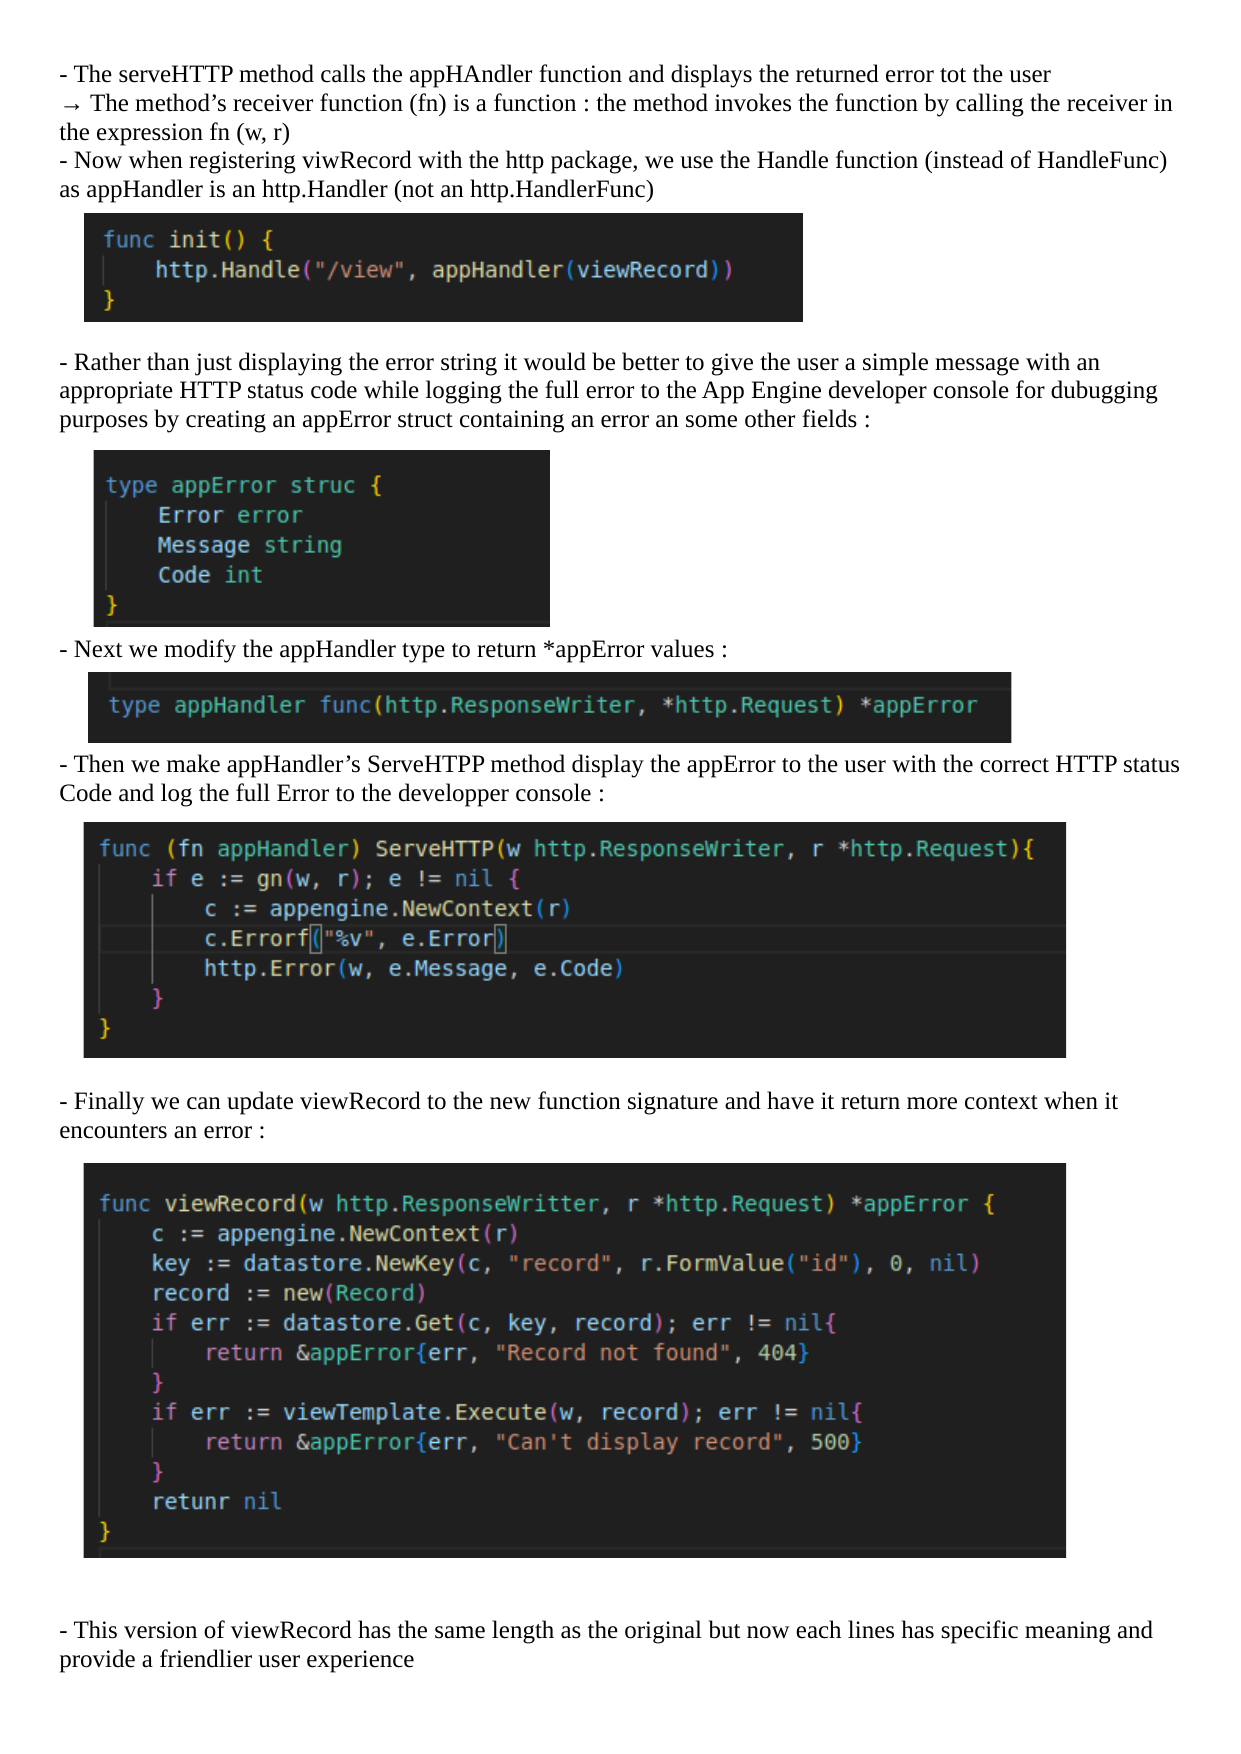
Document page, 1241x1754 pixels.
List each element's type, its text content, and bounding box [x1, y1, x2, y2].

text → The method’s receiver function (fn) is a function : the method invokes the function by calling the receiver in the expression fn (w, r) [59, 88, 1181, 145]
picture [93, 450, 550, 627]
picture [88, 672, 1012, 743]
text - Now when registering viwRecord with the http package, we use the Handle function (instead of HandleFunc) as appHandler is an http.Handler (not an http.HandlerFunc) [59, 145, 1181, 203]
text - Finally we can update viewRecord to the new function signature and have it return more context when it encounters an error : [59, 1086, 1181, 1143]
text - The serveHTTP method calls the appHAndler function and displays the returned error tot the user [59, 59, 1181, 88]
text - Next we modify the appHandler type to return *appError values : [59, 634, 1181, 663]
picture [83, 822, 1067, 1058]
picture [83, 1163, 1067, 1558]
text - Rather than just displaying the error string it would be better to give the user a simple message with an appropriate HTTP status code while logging the full error to the App Engine developer console for dubugging purposes by creating an appError struct containing an error an some other fields : [59, 347, 1181, 433]
picture [84, 213, 803, 322]
text - This version of viewRecord has the same length as the original but now each lines has specific meaning and provide a friendlier user experience [59, 1615, 1181, 1672]
text - Then we make appHandler’s ServeHTPP method display the appError to the user with the correct HTTP status Code and log the full Error to the developper console : [59, 749, 1181, 807]
